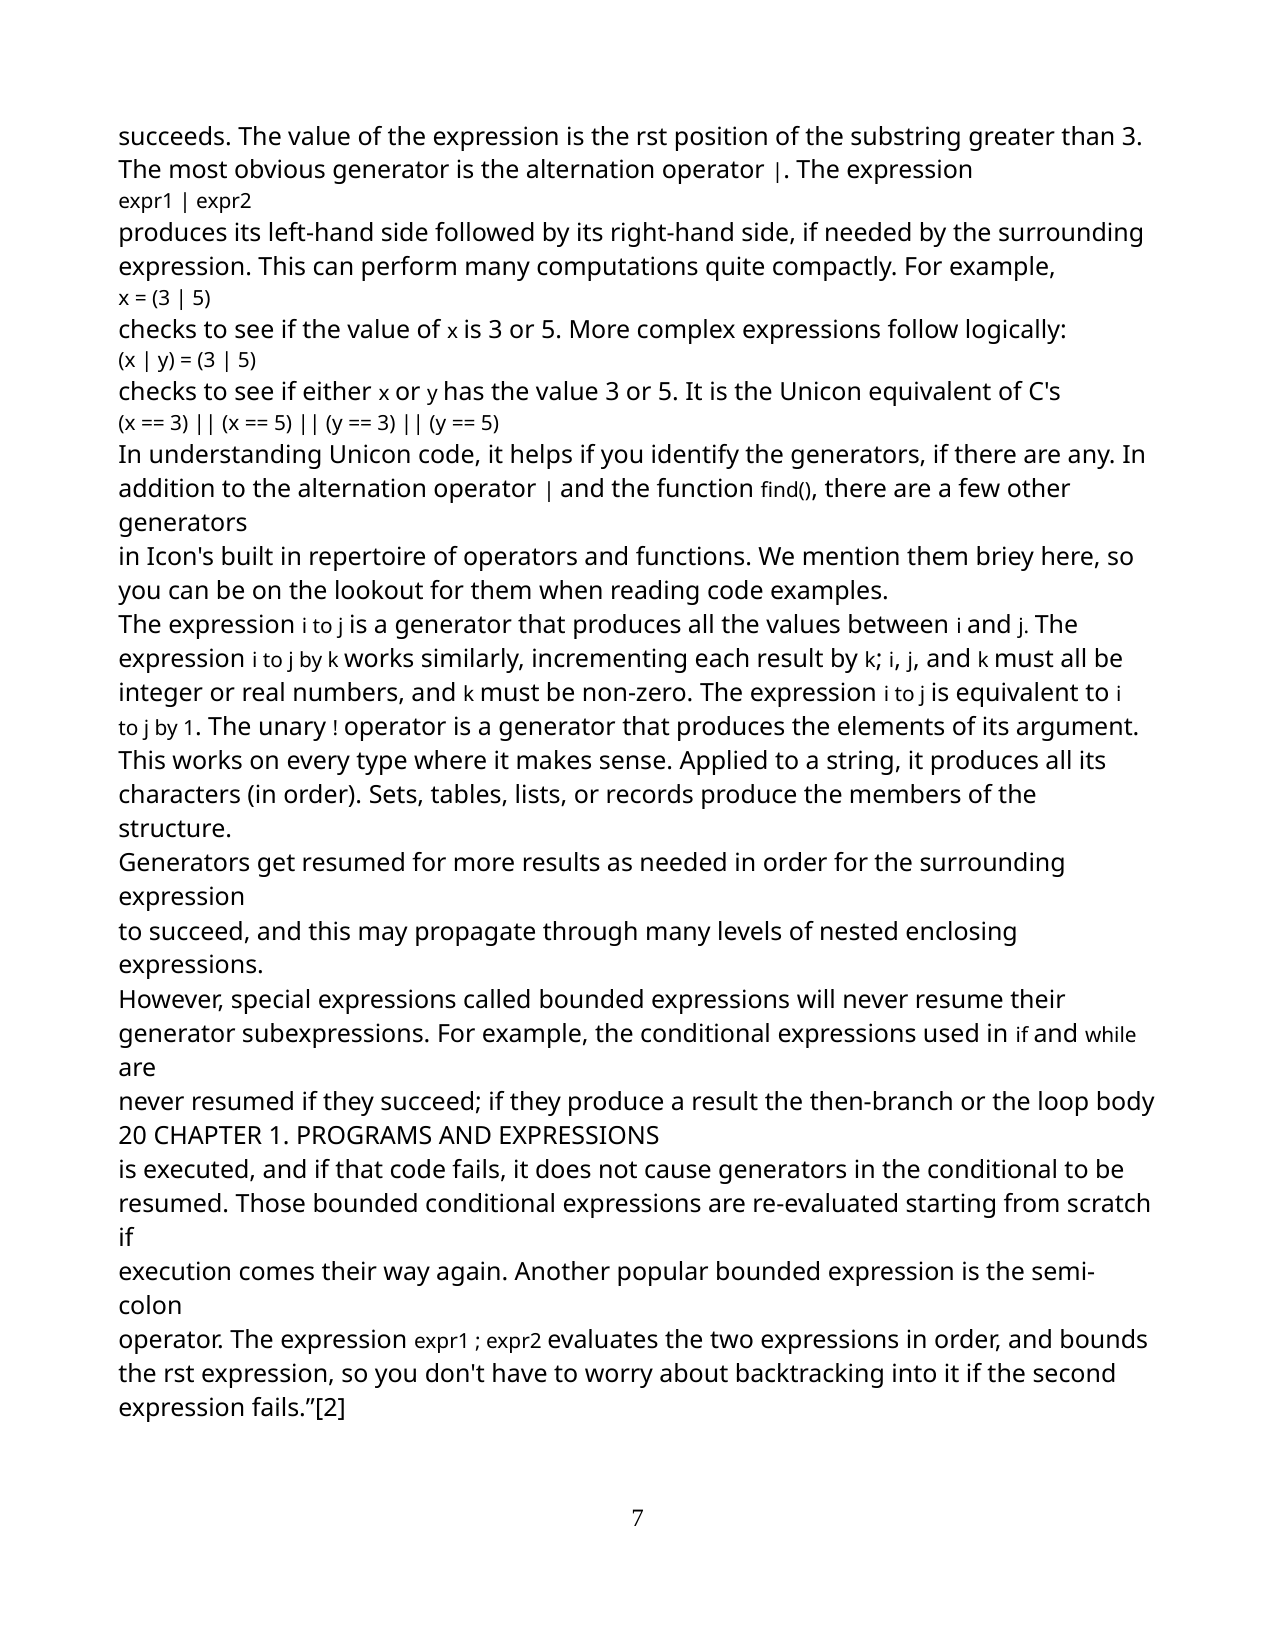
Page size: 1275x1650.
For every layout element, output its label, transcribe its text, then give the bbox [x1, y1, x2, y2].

text The most obvious generator is the alternation operator |. The expression [118, 152, 1157, 186]
text never resumed if they succeed; if they produce a result the then-branch or the loop body [118, 1083, 1157, 1117]
text expression fails.”[2]⁠ [118, 1390, 1157, 1424]
text However, special expressions called bounded expressions will never resume their [118, 981, 1157, 1015]
text you can be on the lookout for them when reading code examples. [118, 572, 1157, 607]
text 20 CHAPTER 1. PROGRAMS AND EXPRESSIONS [118, 1117, 1157, 1152]
text checks to see if the value of x is 3 or 5. More complex expressions follow logically: [118, 311, 1157, 345]
text generator subexpressions. For example, the conditional expressions used in if and while are [118, 1015, 1157, 1083]
text is executed, and if that code fails, it does not cause generators in the conditional to be [118, 1152, 1157, 1186]
text in Icon's built in repertoire of operators and functions. We mention them briey here, so [118, 538, 1157, 572]
text addition to the alternation operator | and the function find(), there are a few other generators [118, 470, 1157, 538]
text expression. This can perform many computations quite compactly. For example, [118, 249, 1157, 283]
text expression i to j by k works similarly, incrementing each result by k; i, j, and k must all be [118, 641, 1157, 675]
text This works on every type where it makes sense. Applied to a string, it produces all its [118, 743, 1157, 777]
text x = (3 | 5) [118, 283, 1157, 311]
text (x | y) = (3 | 5) [118, 345, 1157, 374]
text succeeds. The value of the expression is the rst position of the substring greater than 3. [118, 118, 1157, 152]
text (x == 3) || (x == 5) || (y == 3) || (y == 5) [118, 408, 1157, 436]
text to j by 1. The unary ! operator is a generator that produces the elements of its argument. [118, 709, 1157, 743]
text to succeed, and this may propagate through many levels of nested enclosing expressions. [118, 913, 1157, 981]
text produces its left-hand side followed by its right-hand side, if needed by the surrounding [118, 215, 1157, 249]
text checks to see if either x or y has the value 3 or 5. It is the Unicon equivalent of C's [118, 374, 1157, 408]
text integer or real numbers, and k must be non-zero. The expression i to j is equivalent to i [118, 675, 1157, 709]
text In understanding Unicon code, it helps if you identify the generators, if there are any. In [118, 436, 1157, 470]
text the rst expression, so you don't have to worry about backtracking into it if the second [118, 1356, 1157, 1390]
text expr1 | expr2 [118, 186, 1157, 215]
text operator. The expression expr1 ; expr2 evaluates the two expressions in order, and bounds [118, 1322, 1157, 1356]
text characters (in order). Sets, tables, lists, or records produce the members of the structure. [118, 777, 1157, 845]
text resumed. Those bounded conditional expressions are re-evaluated starting from scratch if [118, 1186, 1157, 1254]
text execution comes their way again. Another popular bounded expression is the semi-colon [118, 1254, 1157, 1322]
text The expression i to j is a generator that produces all the values between i and j. The [118, 607, 1157, 641]
text Generators get resumed for more results as needed in order for the surrounding expression [118, 845, 1157, 913]
